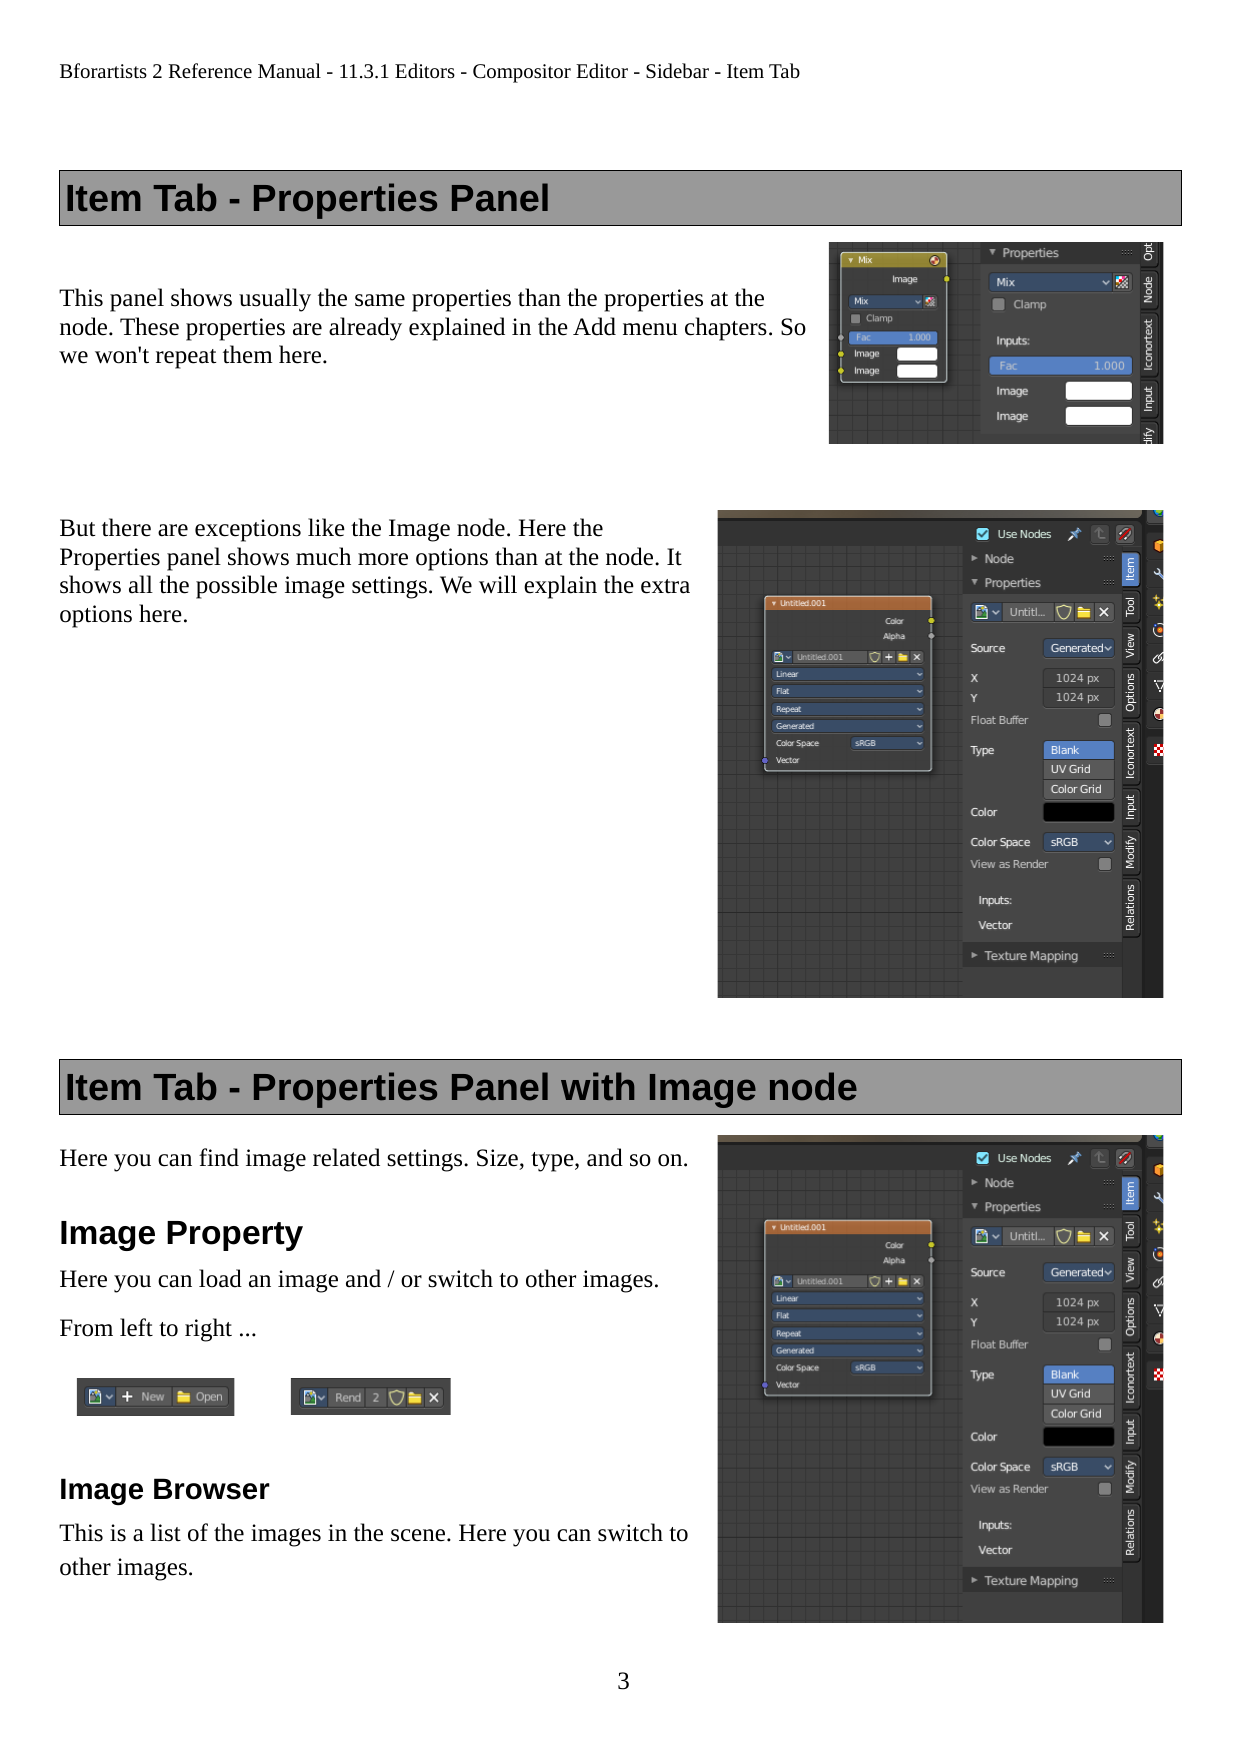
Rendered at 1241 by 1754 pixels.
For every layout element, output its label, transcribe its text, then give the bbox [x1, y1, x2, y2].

table_header Item Tab - Properties Panel with Image node [60, 1060, 1181, 1114]
subtitle Image Browser [59, 1472, 717, 1505]
text This is a list of the images in the scene. Here you can switch to other images. [59, 1518, 717, 1581]
text From left to right ... [59, 1313, 717, 1342]
text Here you can load an image and / or switch to other images. [59, 1264, 717, 1293]
text But there are exceptions like the Image node. Here the Properties panel shows much more options than at the node. It shows all the possible image settings. We will explain the extra options here. [59, 513, 717, 628]
subtitle [1164, 1472, 1181, 1505]
table_header Item Tab - Properties Panel [60, 171, 1181, 225]
subtitle Image Property [59, 1213, 717, 1252]
text Here you can find image related settings. Size, type, and so on. [59, 1143, 717, 1172]
picture [717, 510, 1164, 998]
subtitle [1164, 1213, 1181, 1252]
picture [290, 1378, 451, 1415]
picture [828, 242, 1164, 444]
picture [76, 1378, 235, 1416]
picture [717, 1135, 1164, 1623]
text [1164, 1313, 1181, 1342]
text This panel shows usually the same properties than the properties at the node. These properties are already explained in the Add menu chapters. So we won't repeat them here. [59, 283, 828, 369]
